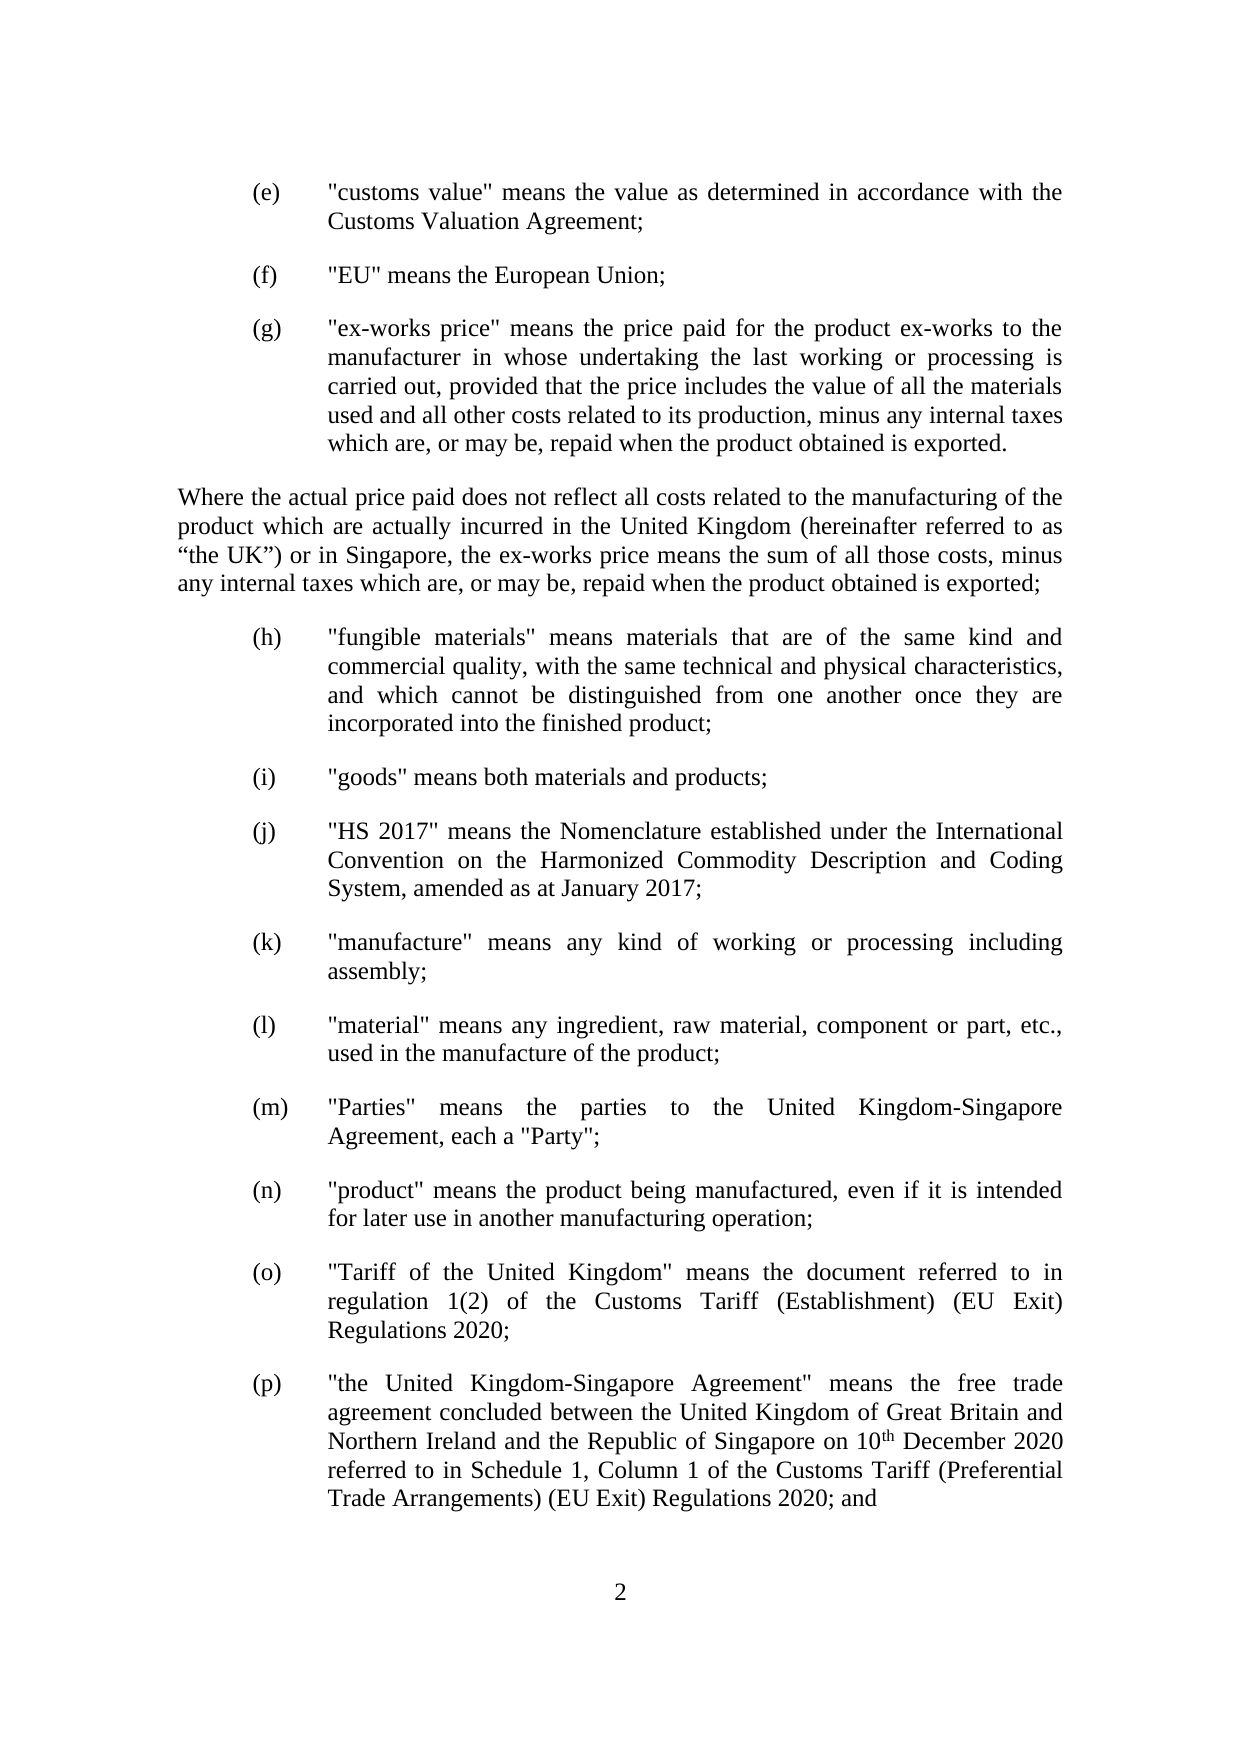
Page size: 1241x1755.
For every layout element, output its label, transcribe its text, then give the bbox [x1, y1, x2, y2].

text (o) "Tariff of the United Kingdom" means the document referred to in regulation 1(2) of the Customs Tariff (Establishment) (EU Exit) Regulations 2020; [252, 1257, 1063, 1343]
text (n) "product" means the product being manufactured, even if it is intended for later use in another manufacturing operation; [252, 1175, 1063, 1232]
text (l) "material" means any ingredient, raw material, component or part, etc., used in the manufacture of the product; [252, 1010, 1063, 1067]
text (h) "fungible materials" means materials that are of the same kind and commercial quality, with the same technical and physical characteristics, and which cannot be distinguished from one another once they are incorporated into the finished product; [252, 622, 1063, 737]
text Where the actual price paid does not reflect all costs related to the manufacturing of the product which are actually incurred in the United Kingdom (hereinafter referred to as “the UK”) or in Singapore, the ex-works price means the sum of all those costs, minus any internal taxes which are, or may be, repaid when the product obtained is exported; [177, 482, 1063, 597]
text (g) "ex-works price" means the price paid for the product ex-works to the manufacturer in whose undertaking the last working or processing is carried out, provided that the price includes the value of all the materials used and all other costs related to its production, minus any internal taxes which are, or may be, repaid when the product obtained is exported. [252, 313, 1063, 457]
text (k) "manufacture" means any kind of working or processing including assembly; [252, 927, 1063, 985]
text (j) "HS 2017" means the Nomenclature established under the International Convention on the Harmonized Commodity Description and Coding System, amended as at January 2017; [252, 816, 1063, 902]
text (e) "customs value" means the value as determined in accordance with the Customs Valuation Agreement; [252, 177, 1063, 235]
text (f) "EU" means the European Union; [252, 260, 1063, 288]
text (i) "goods" means both materials and products; [252, 762, 1063, 791]
text (m) "Parties" means the parties to the United Kingdom-Singapore Agreement, each a "Party"; [252, 1092, 1063, 1150]
text (p) "the United Kingdom-Singapore Agreement" means the free trade agreement concluded between the United Kingdom of Great Britain and Northern Ireland and the Republic of Singapore on 10th December 2020 referred to in Schedule 1, Column 1 of the Customs Tariff (Preferential Trade Arrangements) (EU Exit) Regulations 2020; and [252, 1368, 1063, 1512]
